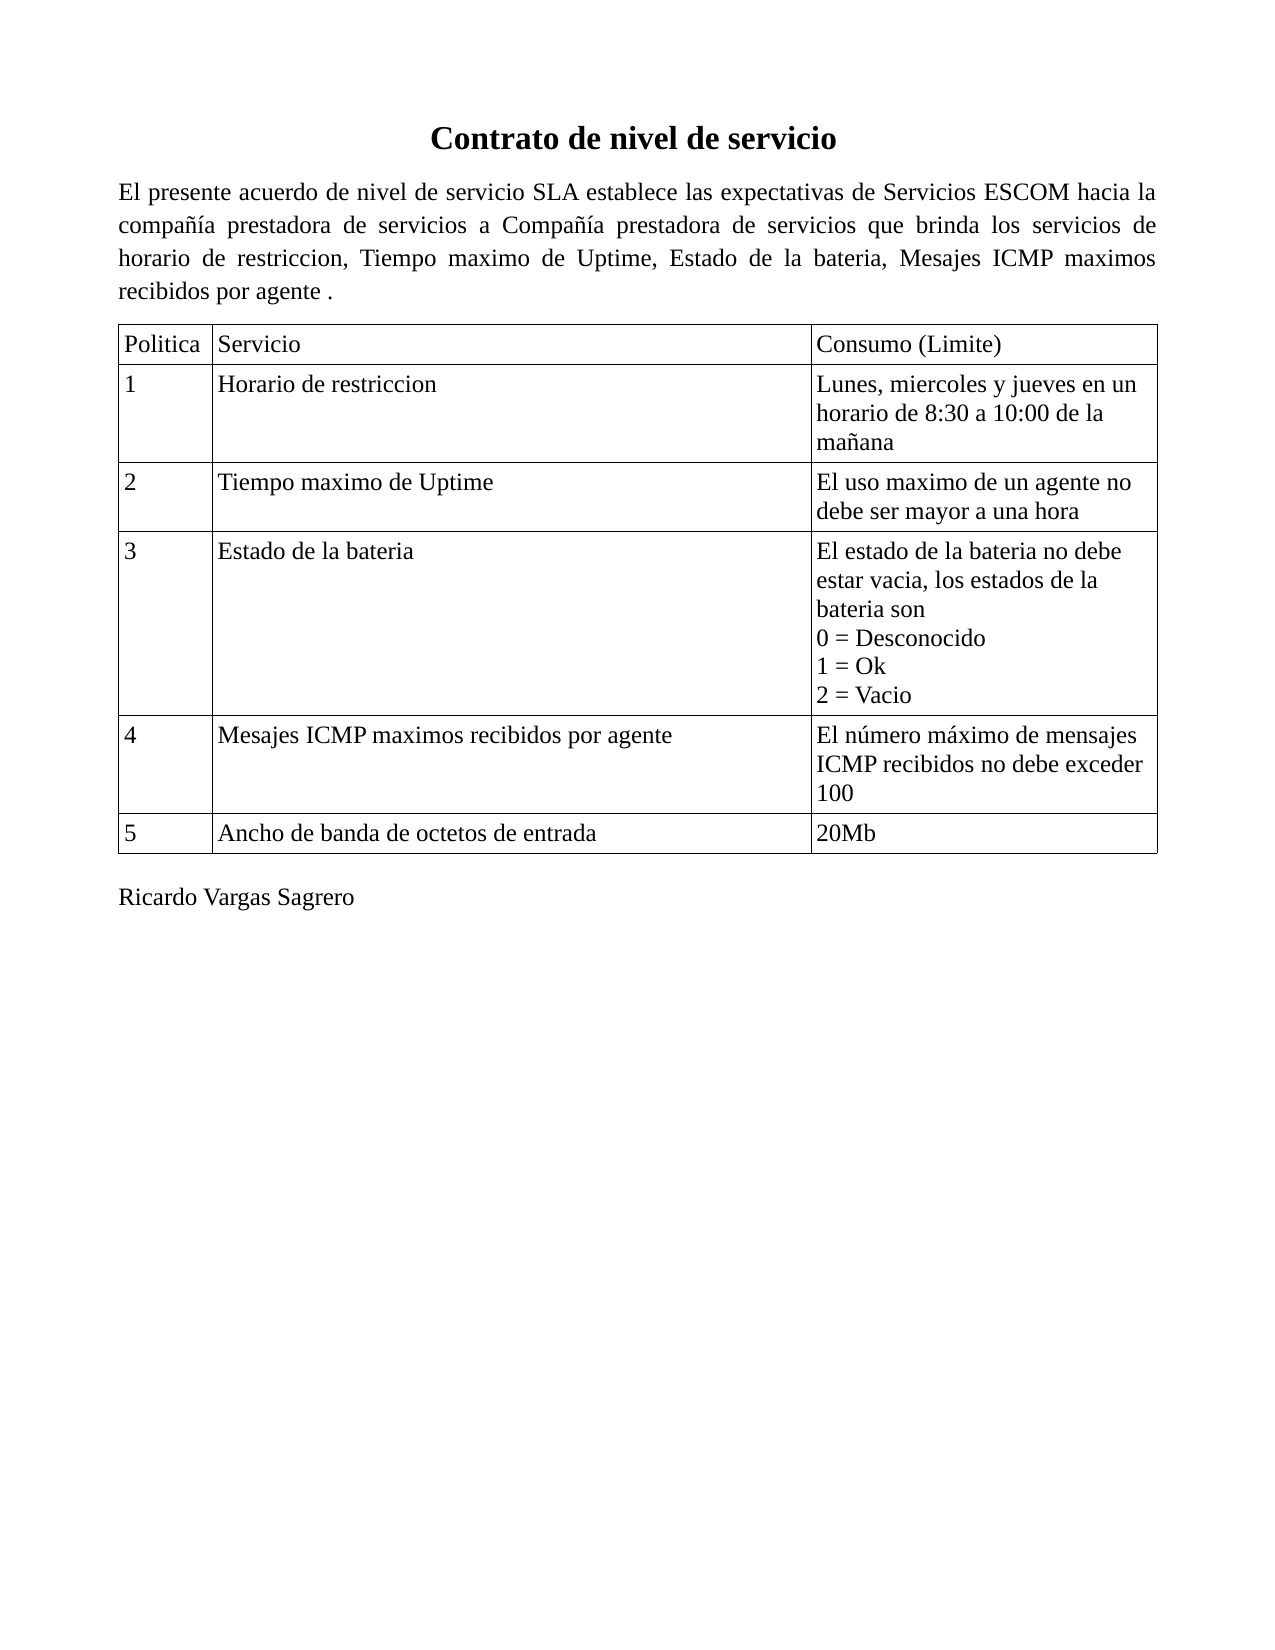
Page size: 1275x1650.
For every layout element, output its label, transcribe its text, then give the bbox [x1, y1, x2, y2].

table_cell 20Mb [812, 814, 1157, 853]
table_cell 3 [119, 532, 212, 715]
table_cell 1 [119, 365, 212, 462]
table_cell Ancho de banda de octetos de entrada [213, 814, 811, 853]
table_cell 5 [119, 814, 212, 853]
table_cell El uso maximo de un agente no debe ser mayor a una hora [812, 463, 1157, 531]
text Ricardo Vargas Sagrero [118, 882, 1157, 910]
table_cell El número máximo de mensajes ICMP recibidos no debe exceder 100 [812, 716, 1157, 812]
table_cell Estado de la bateria [213, 532, 811, 715]
table_header Servicio [213, 325, 811, 364]
text El presente acuerdo de nivel de servicio SLA establece las expectativas de Servicios ESCOM hacia la compañía prestadora de servicios a Compañía prestadora de servicios que brinda los servicios de horario de restriccion, Tiempo maximo de Uptime, Estado de la bateria, Mesajes ICMP maximos recibidos por agente . [118, 177, 1157, 304]
table_header Politica [119, 325, 212, 364]
table_cell Lunes, miercoles y jueves en un horario de 8:30 a 10:00 de la mañana [812, 365, 1157, 462]
table_cell Tiempo maximo de Uptime [213, 463, 811, 531]
text Contrato de nivel de servicio [118, 118, 1157, 156]
table_header Consumo (Limite) [812, 325, 1157, 364]
table_cell Horario de restriccion [213, 365, 811, 462]
table_cell Mesajes ICMP maximos recibidos por agente [213, 716, 811, 812]
table_cell El estado de la bateria no debe estar vacia, los estados de la bateria son 0 = Desconocido 1 = Ok 2 = Vacio [812, 532, 1157, 715]
table_cell 2 [119, 463, 212, 531]
table_cell 4 [119, 716, 212, 812]
